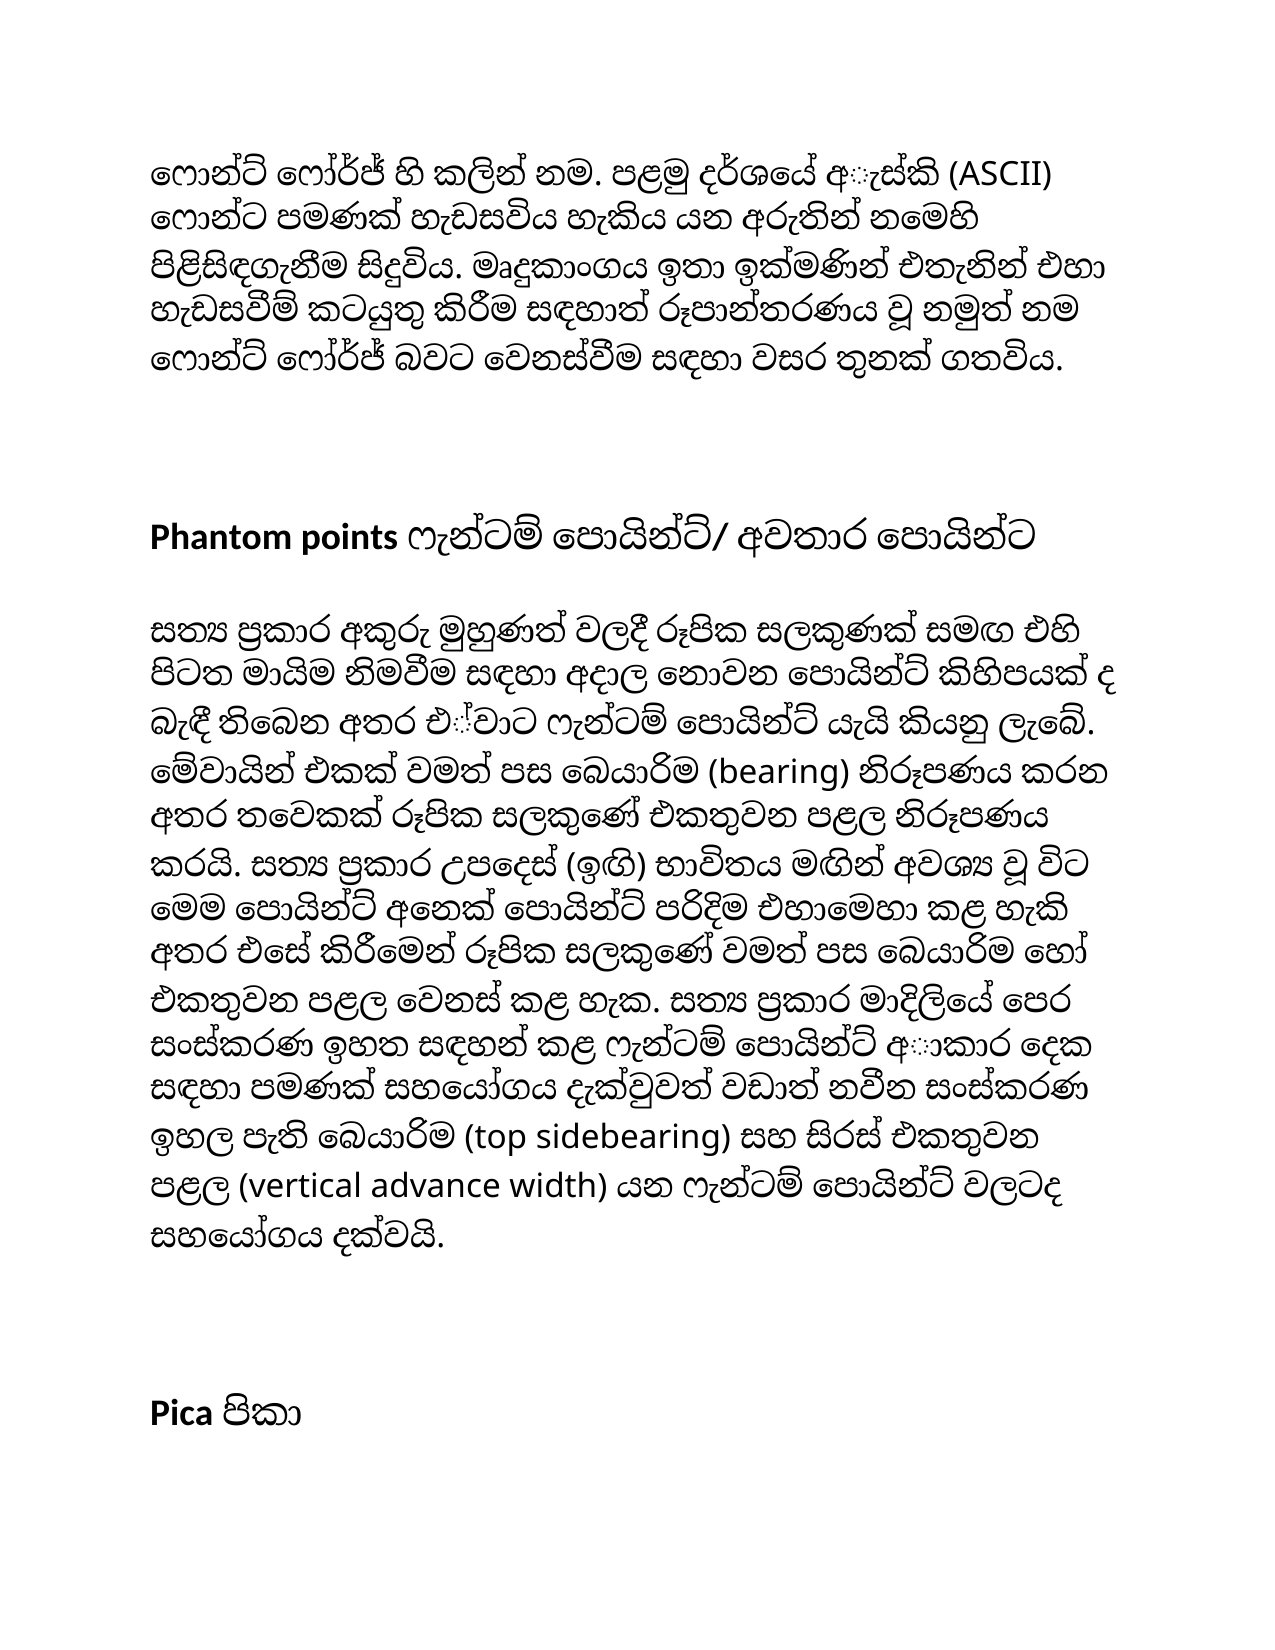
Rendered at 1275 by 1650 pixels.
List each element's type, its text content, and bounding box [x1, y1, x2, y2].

subtitle Phantom points ෆැන්ටම් පොයින්ට්/ අවතාර පොයින්ට [150, 513, 1125, 558]
text සත්‍ය ප්‍රකාර අකුරු මුහුණත් වලදී රූපික සලකුණක් සමඟ එහි පිටත මායිම නිමවීම සඳහා අදාල නොවන පොයින්ට් කිහිපයක් ද බැඳී තිබෙන අතර එ්වාට ෆැන්ටම් පොයින්ට් යැයි කියනු ලැබේ. මේවායින් එකක් වමත් පස බෙයාරිම (bearing) නිරූපණය කරන අතර තවෙකක් රූපික සලකුණේ එකතුවන පළල නිරූපණය කරයි. සත්‍ය ප්‍රකාර උපදෙස් (ඉඟි) භාවිතය මඟින් අවශ්‍ය වූ විට මෙම පොයින්ට් අනෙක් පොයින්ට් පරිදිම එහාමෙහා කළ හැකි අතර එසේ කිරීමෙන් රූපික සලකුණේ වමත් පස බෙයාරිම හෝ එකතුවන පළල වෙනස් කළ හැක. සත්‍ය ප්‍රකාර මාදිලියේ පෙර සංස්කරණ ඉහත සඳහන් කළ ෆැන්ටම් පොයින්ට් අාකාර දෙක සඳහා පමණක් සහයෝගය දැක්වුවත් වඩාත් නවීන සංස්කරණ ඉහල පැති බෙයාරිම (top sidebearing) සහ සිරස් එකතුවන පළල (vertical advance width) යන ෆැන්ටම් පොයින්ට් වලටද සහයෝගය දක්වයි. [150, 612, 1125, 1261]
subtitle Pica පිකා [150, 1389, 1125, 1435]
text ෆොන්ට් ෆෝර්ජ් හි කලින් නම. පළමු දර්ශයේ අැස්කි (ASCII) ෆොන්ට පමණක් හැඩසවිය හැකිය යන අරුතින් නමෙහි පිළිසිඳගැනීම සිදුවිය. මෘදුකාංගය ඉතා ඉක්මණින් එතැනින් එහා හැඩසවීම් කටයුතු කිරීම සඳහාත් රූපාන්තරණය වූ නමුත් නම ෆොන්ට් ෆෝර්ජ් බවට වෙනස්වීම සඳහා වසර තුනක් ගතවිය. [150, 150, 1125, 384]
